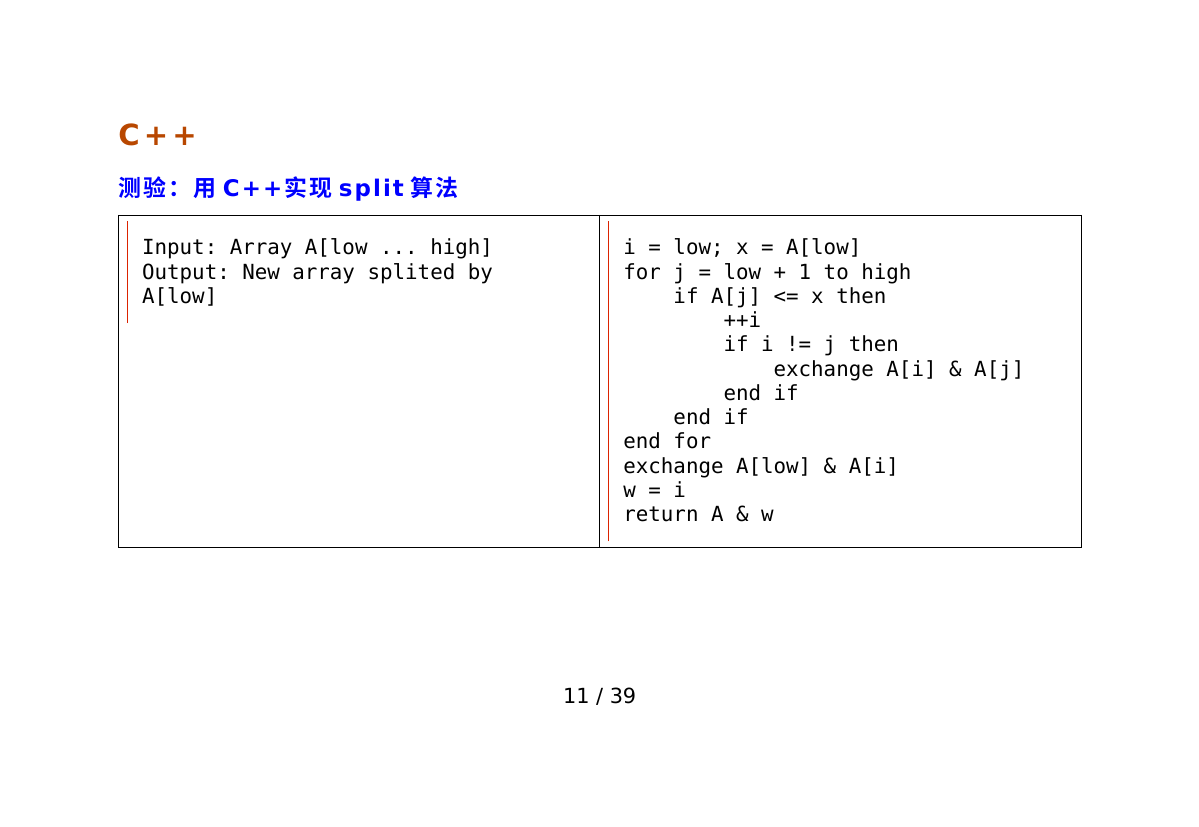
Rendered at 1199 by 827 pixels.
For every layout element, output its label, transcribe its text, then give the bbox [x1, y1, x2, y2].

text 测验：用C++实现split算法 [118, 170, 1081, 203]
table_header Input: Array A[low ... high] Output: New array splited by A[low] [119, 216, 599, 547]
title C++ [118, 118, 1081, 152]
table_header i = low; x = A[low] for j = low + 1 to high if A[j] <= x then ++i if i != j then exchange A[i] & A[j] end if end if end for exchange A[low] & A[i] w = i return A & w [600, 216, 1081, 547]
